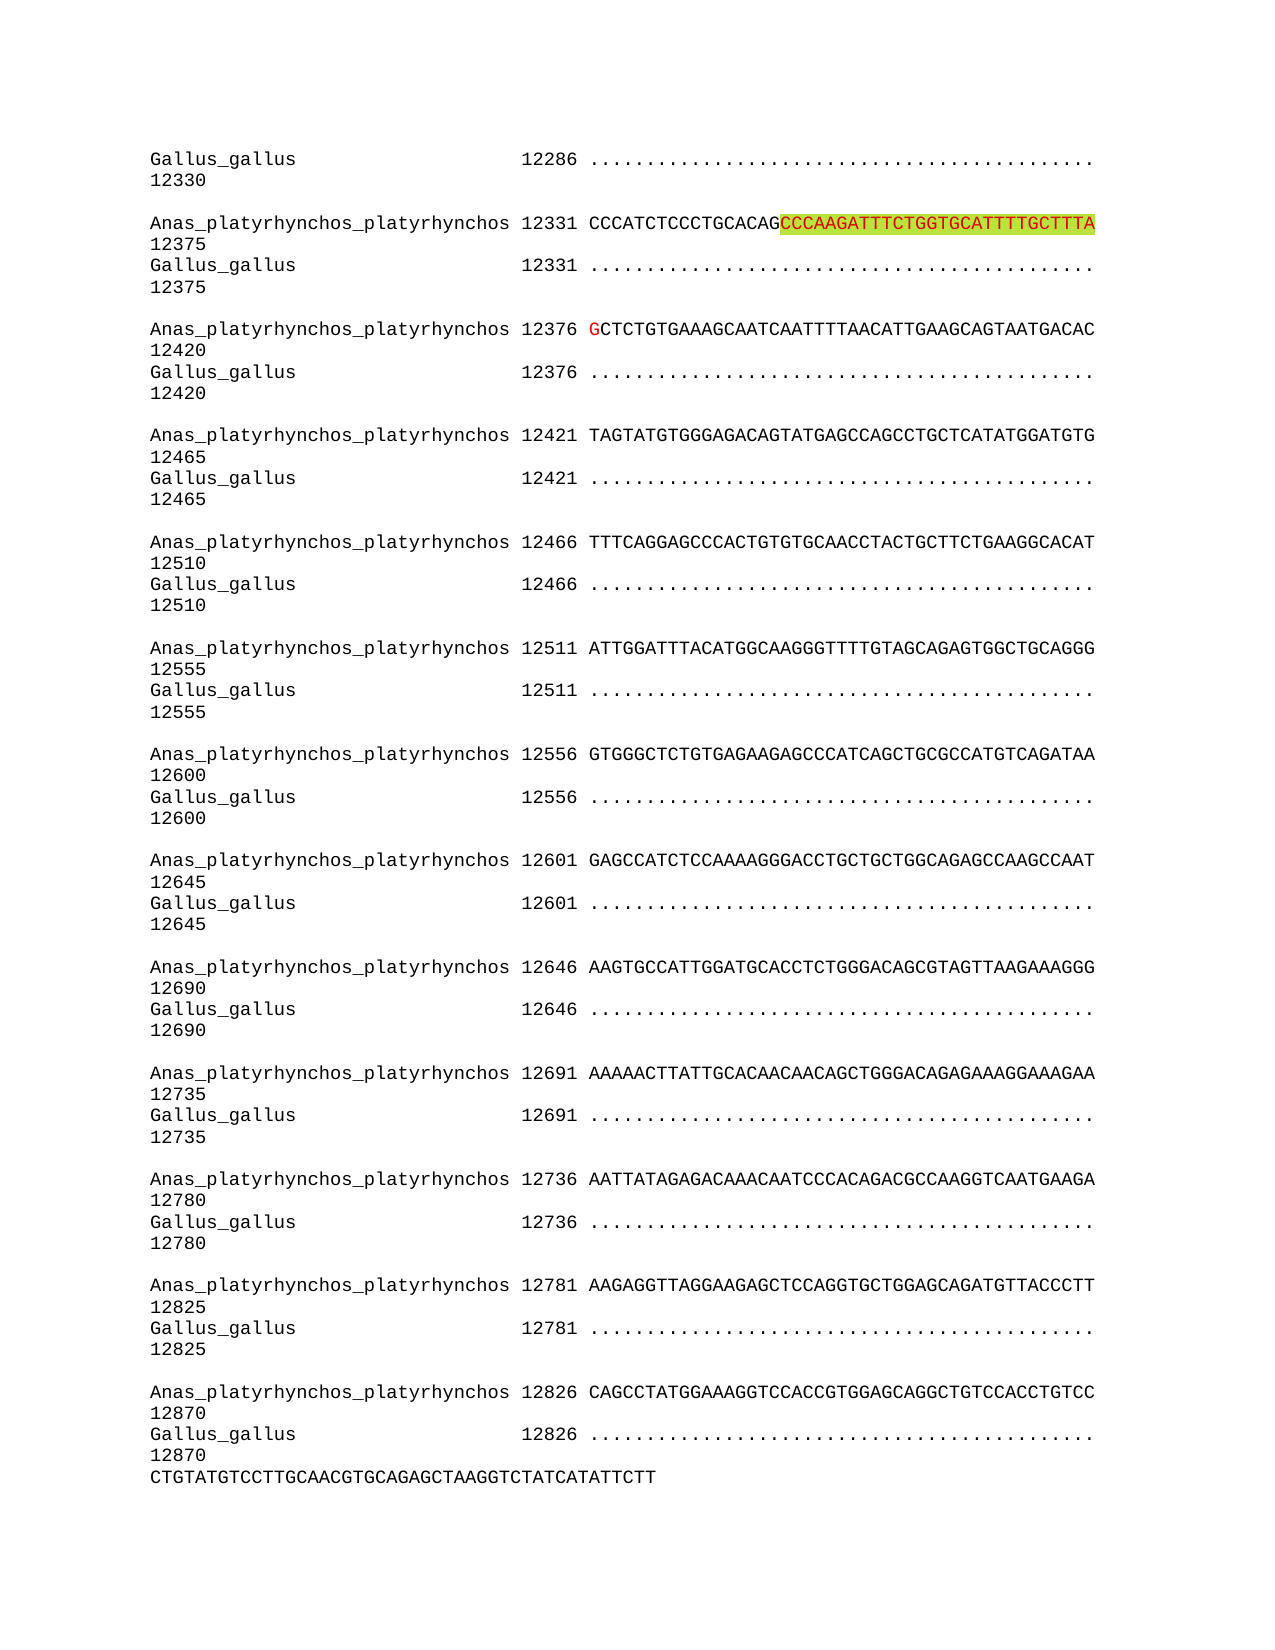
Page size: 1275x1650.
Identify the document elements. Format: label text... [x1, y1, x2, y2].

text Anas_platyrhynchos_platyrhynchos 12376 GCTCTGTGAAAGCAATCAATTTTAACATTGAAGCAGTAATGACAC 12420 [150, 320, 1125, 362]
text Gallus_gallus 12736 ............................................. 12780 [150, 1212, 1125, 1255]
text Anas_platyrhynchos_platyrhynchos 12556 GTGGGCTCTGTGAGAAGAGCCCATCAGCTGCGCCATGTCAGATAA 12600 [150, 745, 1125, 787]
text Anas_platyrhynchos_platyrhynchos 12601 GAGCCATCTCCAAAAGGGACCTGCTGCTGGCAGAGCCAAGCCAAT 12645 [150, 851, 1125, 894]
text Anas_platyrhynchos_platyrhynchos 12511 ATTGGATTTACATGGCAAGGGTTTTGTAGCAGAGTGGCTGCAGGG 12555 [150, 639, 1125, 681]
text Gallus_gallus 12421 ............................................. 12465 [150, 469, 1125, 511]
text Gallus_gallus 12331 ............................................. 12375 [150, 256, 1125, 299]
text Anas_platyrhynchos_platyrhynchos 12646 AAGTGCCATTGGATGCACCTCTGGGACAGCGTAGTTAAGAAAGGG 12690 [150, 957, 1125, 1000]
text Anas_platyrhynchos_platyrhynchos 12736 AATTATAGAGACAAACAATCCCACAGACGCCAAGGTCAATGAAGA 12780 [150, 1170, 1125, 1212]
text Anas_platyrhynchos_platyrhynchos 12826 CAGCCTATGGAAAGGTCCACCGTGGAGCAGGCTGTCCACCTGTCC 12870 [150, 1382, 1125, 1425]
text Anas_platyrhynchos_platyrhynchos 12466 TTTCAGGAGCCCACTGTGTGCAACCTACTGCTTCTGAAGGCACAT 12510 [150, 532, 1125, 575]
text Anas_platyrhynchos_platyrhynchos 12421 TAGTATGTGGGAGACAGTATGAGCCAGCCTGCTCATATGGATGTG 12465 [150, 426, 1125, 469]
text Gallus_gallus 12376 ............................................. 12420 [150, 362, 1125, 405]
text Gallus_gallus 12781 ............................................. 12825 [150, 1319, 1125, 1361]
text Gallus_gallus 12286 ............................................. 12330 [150, 150, 1125, 192]
text Anas_platyrhynchos_platyrhynchos 12781 AAGAGGTTAGGAAGAGCTCCAGGTGCTGGAGCAGATGTTACCCTT 12825 [150, 1276, 1125, 1319]
text Gallus_gallus 12466 ............................................. 12510 [150, 575, 1125, 617]
text Anas_platyrhynchos_platyrhynchos 12331 CCCATCTCCCTGCACAGCCCAAGATTTCTGGTGCATTTTGCTTTA 12375 [150, 214, 1125, 256]
text Anas_platyrhynchos_platyrhynchos 12691 AAAAACTTATTGCACAACAACAGCTGGGACAGAGAAAGGAAAGAA 12735 [150, 1064, 1125, 1106]
text Gallus_gallus 12556 ............................................. 12600 [150, 787, 1125, 830]
text Gallus_gallus 12691 ............................................. 12735 [150, 1106, 1125, 1149]
text CTGTATGTCCTTGCAACGTGCAGAGCTAAGGTCTATCATATTCTT [150, 1467, 1125, 1489]
text Gallus_gallus 12646 ............................................. 12690 [150, 1000, 1125, 1042]
text Gallus_gallus 12601 ............................................. 12645 [150, 894, 1125, 936]
text Gallus_gallus 12826 ............................................. 12870 [150, 1425, 1125, 1467]
text Gallus_gallus 12511 ............................................. 12555 [150, 681, 1125, 724]
